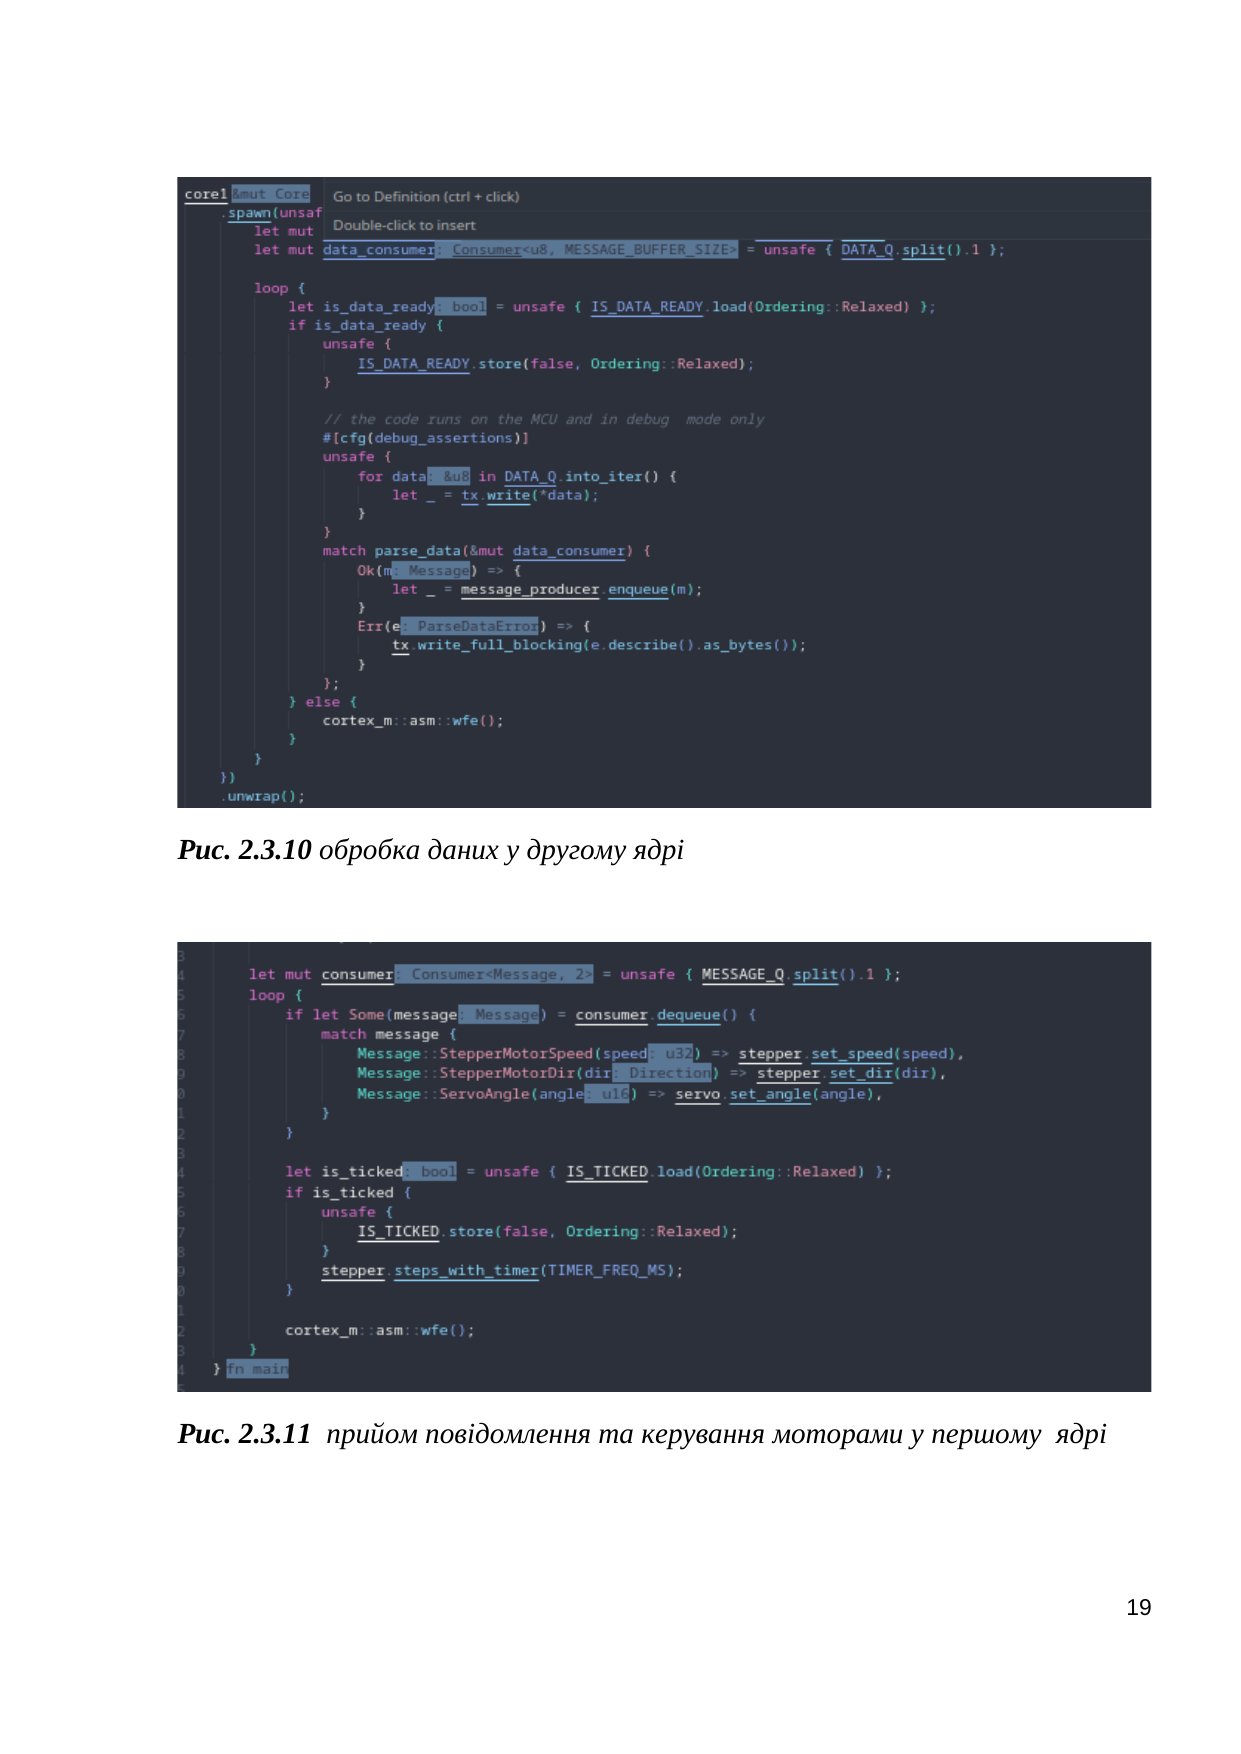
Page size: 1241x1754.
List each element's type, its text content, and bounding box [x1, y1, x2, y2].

text Рис. 2.3.11 прийом повідомлення та керування моторами у першому ядрі [177, 1417, 1152, 1450]
picture [177, 177, 1152, 808]
text Рис. 2.3.10 обробка даних у другому ядрі [177, 832, 1152, 866]
picture [177, 942, 1152, 1392]
